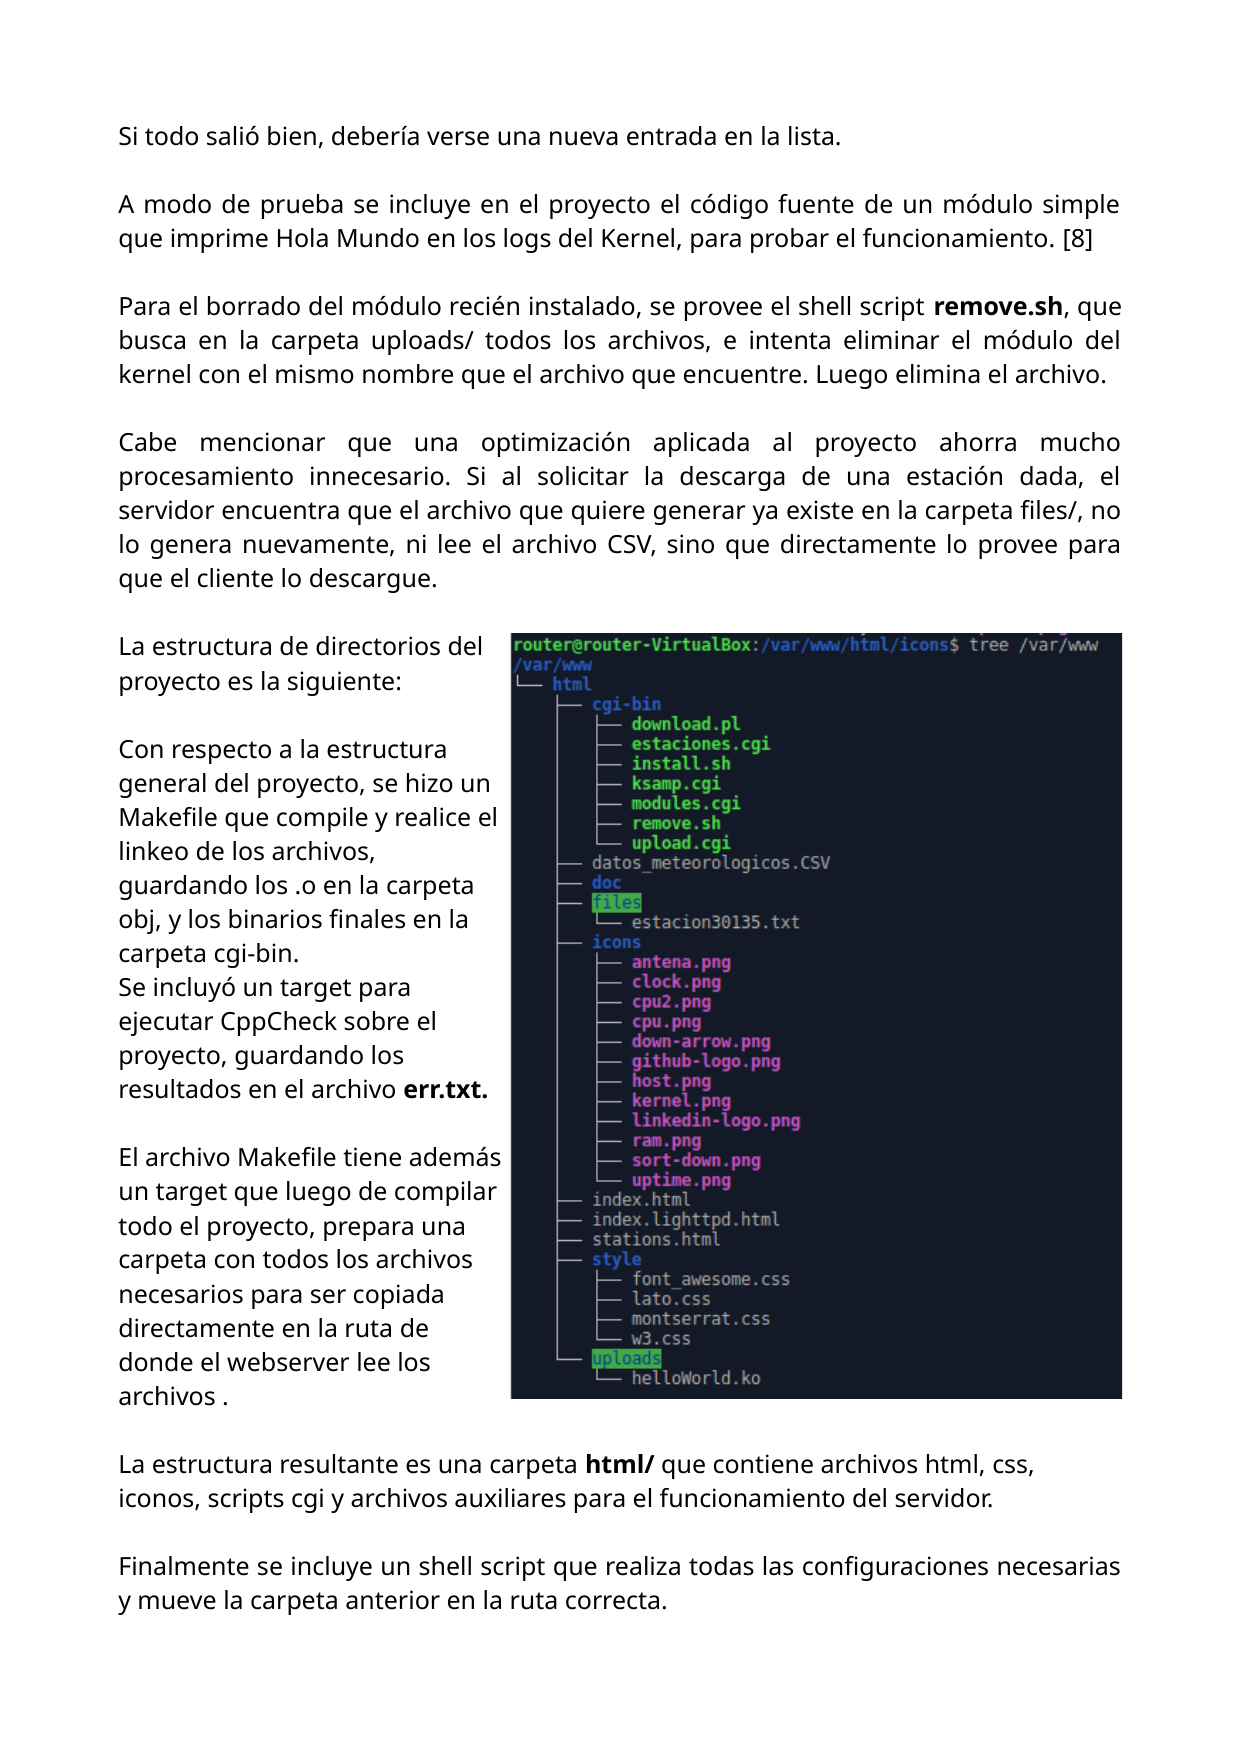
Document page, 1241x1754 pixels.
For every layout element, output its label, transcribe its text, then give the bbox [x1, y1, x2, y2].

text Para el borrado del módulo recién instalado, se provee el shell script remove.sh, que busca en la carpeta uploads/ todos los archivos, e intenta eliminar el módulo del kernel con el mismo nombre que el archivo que encuentre. Luego elimina el archivo. [118, 288, 1122, 391]
text La estructura de directorios del proyecto es la siguiente: [118, 629, 1122, 697]
text El archivo Makefile tiene además un target que luego de compilar todo el proyecto, prepara una carpeta con todos los archivos necesarios para ser copiada directamente en la ruta de donde el webserver lee los archivos . [118, 1140, 1122, 1412]
text Finalmente se incluye un shell script que realiza todas las configuraciones necesarias y mueve la carpeta anterior en la ruta correcta. [118, 1549, 1122, 1617]
text La estructura resultante es una carpeta html/ que contiene archivos html, css, iconos, scripts cgi y archivos auxiliares para el funcionamiento del servidor. [118, 1447, 1122, 1515]
text Se incluyó un target para ejecutar CppCheck sobre el proyecto, guardando los resultados en el archivo err.txt. [118, 970, 510, 1106]
text [511, 970, 1122, 1106]
text Si todo salió bien, debería verse una nueva entrada en la lista. [118, 118, 1122, 152]
text A modo de prueba se incluye en el proyecto el código fuente de un módulo simple que imprime Hola Mundo en los logs del Kernel, para probar el funcionamiento. [8] [118, 186, 1122, 254]
text Cabe mencionar que una optimización aplicada al proyecto ahorra mucho procesamiento innecesario. Si al solicitar la descarga de una estación dada, el servidor encuentra que el archivo que quiere generar ya existe en la carpeta files/, no lo genera nuevamente, ni lee el archivo CSV, sino que directamente lo provee para que el cliente lo descargue. [118, 425, 1122, 595]
text Con respecto a la estructura general del proyecto, se hizo un Makefile que compile y realice el linkeo de los archivos, guardando los .o en la carpeta obj, y los binarios finales en la carpeta cgi-bin. [118, 731, 510, 970]
text [511, 731, 1122, 970]
